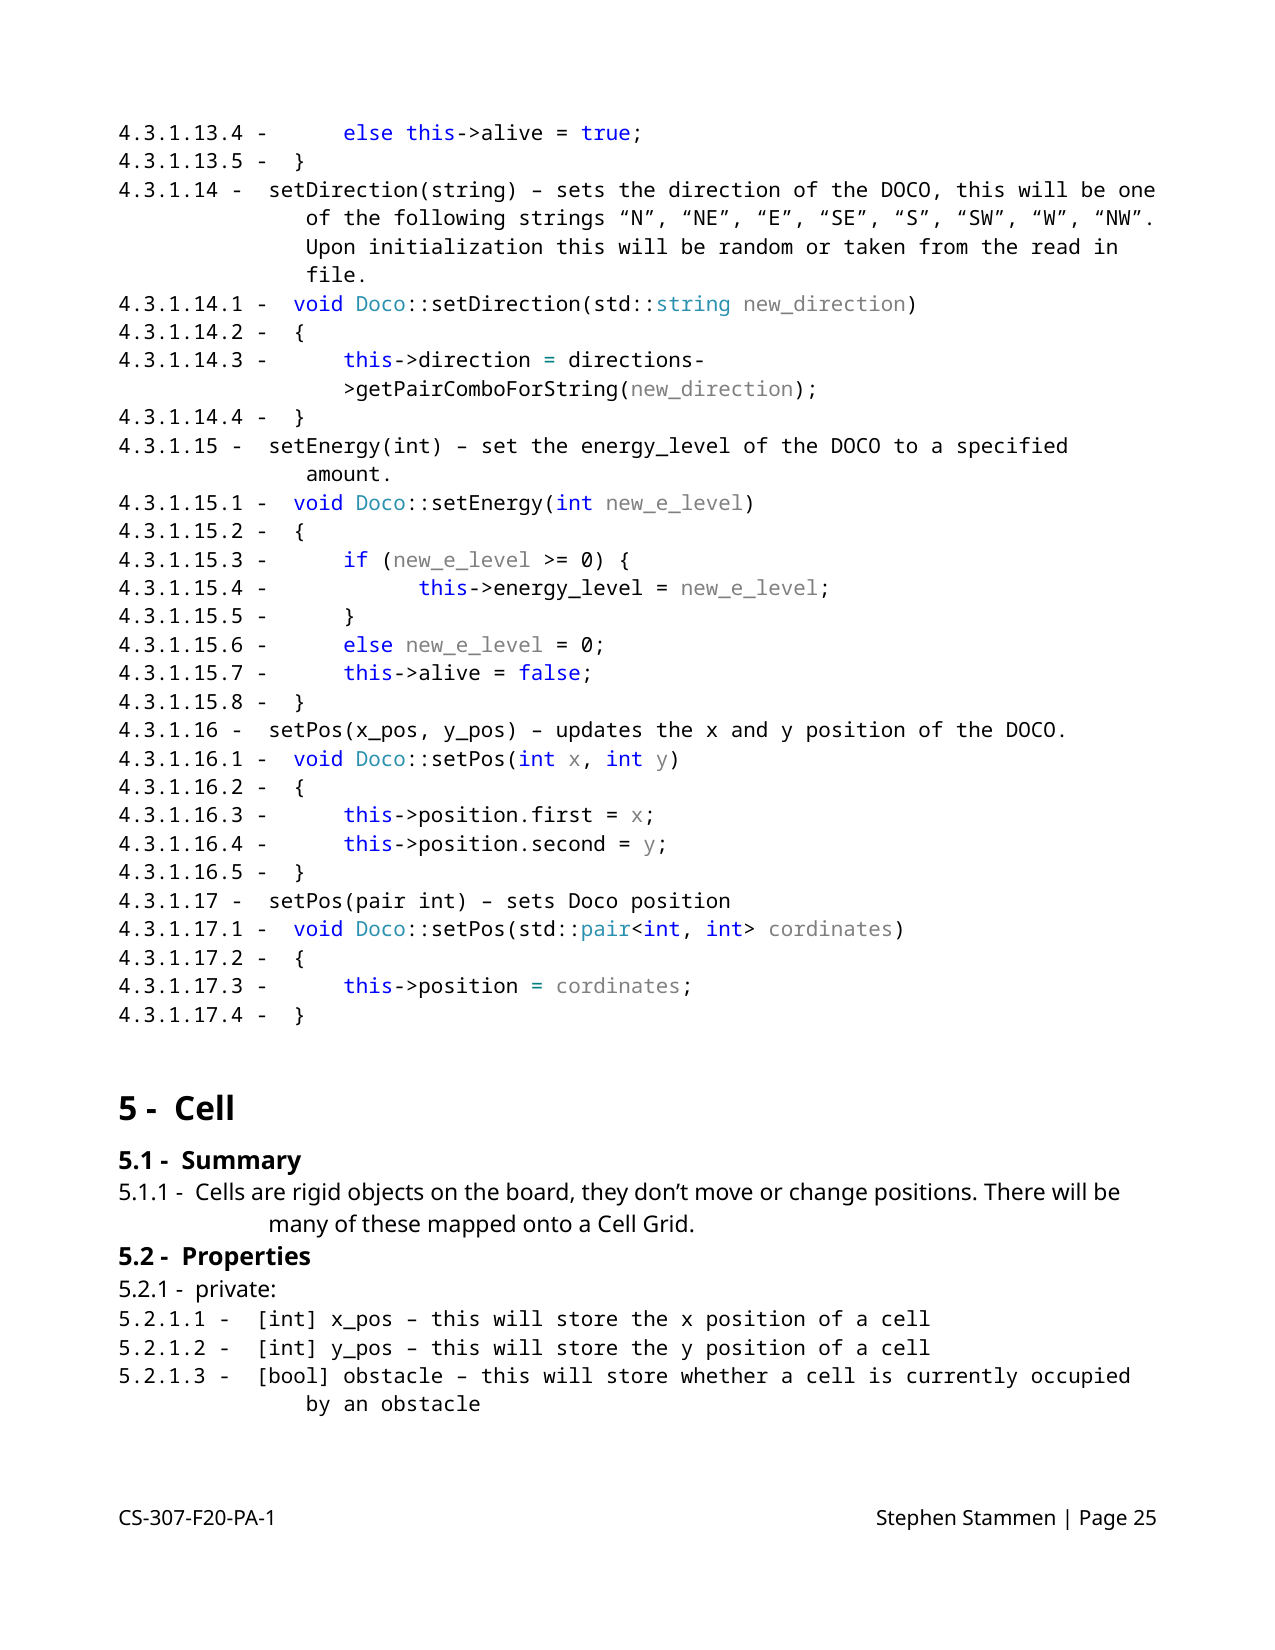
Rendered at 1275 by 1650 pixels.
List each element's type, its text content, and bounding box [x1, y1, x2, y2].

list { [118, 943, 1157, 971]
list } [118, 687, 1157, 715]
list { [118, 317, 1157, 346]
list this->position.second = y; [118, 829, 1157, 857]
list private: [118, 1273, 1157, 1304]
list } [118, 857, 1157, 886]
list { [118, 772, 1157, 801]
subtitle Cell [118, 1084, 1157, 1130]
list setPos(x_pos, y_pos) – updates the x and y position of the DOCO. [118, 715, 1157, 744]
list } [118, 602, 1157, 630]
list else this->alive = true; [118, 118, 1157, 147]
list else new_e_level = 0; [118, 630, 1157, 658]
list { [118, 516, 1157, 545]
list setEnergy(int) – set the energy_level of the DOCO to a specified amount. [118, 431, 1157, 488]
list this->position = cordinates; [118, 971, 1157, 1000]
list void Doco::setPos(int x, int y) [118, 744, 1157, 772]
list this->alive = false; [118, 658, 1157, 687]
list [int] y_pos – this will store the y position of a cell [118, 1333, 1157, 1361]
list [bool] obstacle – this will store whether a cell is currently occupied by an obstacle [118, 1361, 1157, 1418]
list this->direction = directions->getPairComboForString(new_direction); [118, 346, 1157, 402]
list } [118, 147, 1157, 175]
list void Doco::setPos(std::pair<int, int> cordinates) [118, 914, 1157, 943]
list Cells are rigid objects on the board, they don’t move or change positions. There will be many of these mapped onto a Cell Grid. [118, 1176, 1157, 1239]
list this->position.first = x; [118, 801, 1157, 829]
list Properties [118, 1239, 1157, 1273]
list [int] x_pos – this will store the x position of a cell [118, 1304, 1157, 1333]
list void Doco::setDirection(std::string new_direction) [118, 289, 1157, 317]
list Summary [118, 1142, 1157, 1176]
list void Doco::setEnergy(int new_e_level) [118, 488, 1157, 516]
list } [118, 1000, 1157, 1028]
list } [118, 402, 1157, 431]
list setPos(pair int) – sets Doco position [118, 886, 1157, 914]
list if (new_e_level >= 0) { [118, 545, 1157, 573]
list this->energy_level = new_e_level; [118, 573, 1157, 602]
list setDirection(string) – sets the direction of the DOCO, this will be one of the following strings “N”, “NE”, “E”, “SE”, “S”, “SW”, “W”, “NW”. Upon initialization this will be random or taken from the read in file. [118, 175, 1157, 289]
